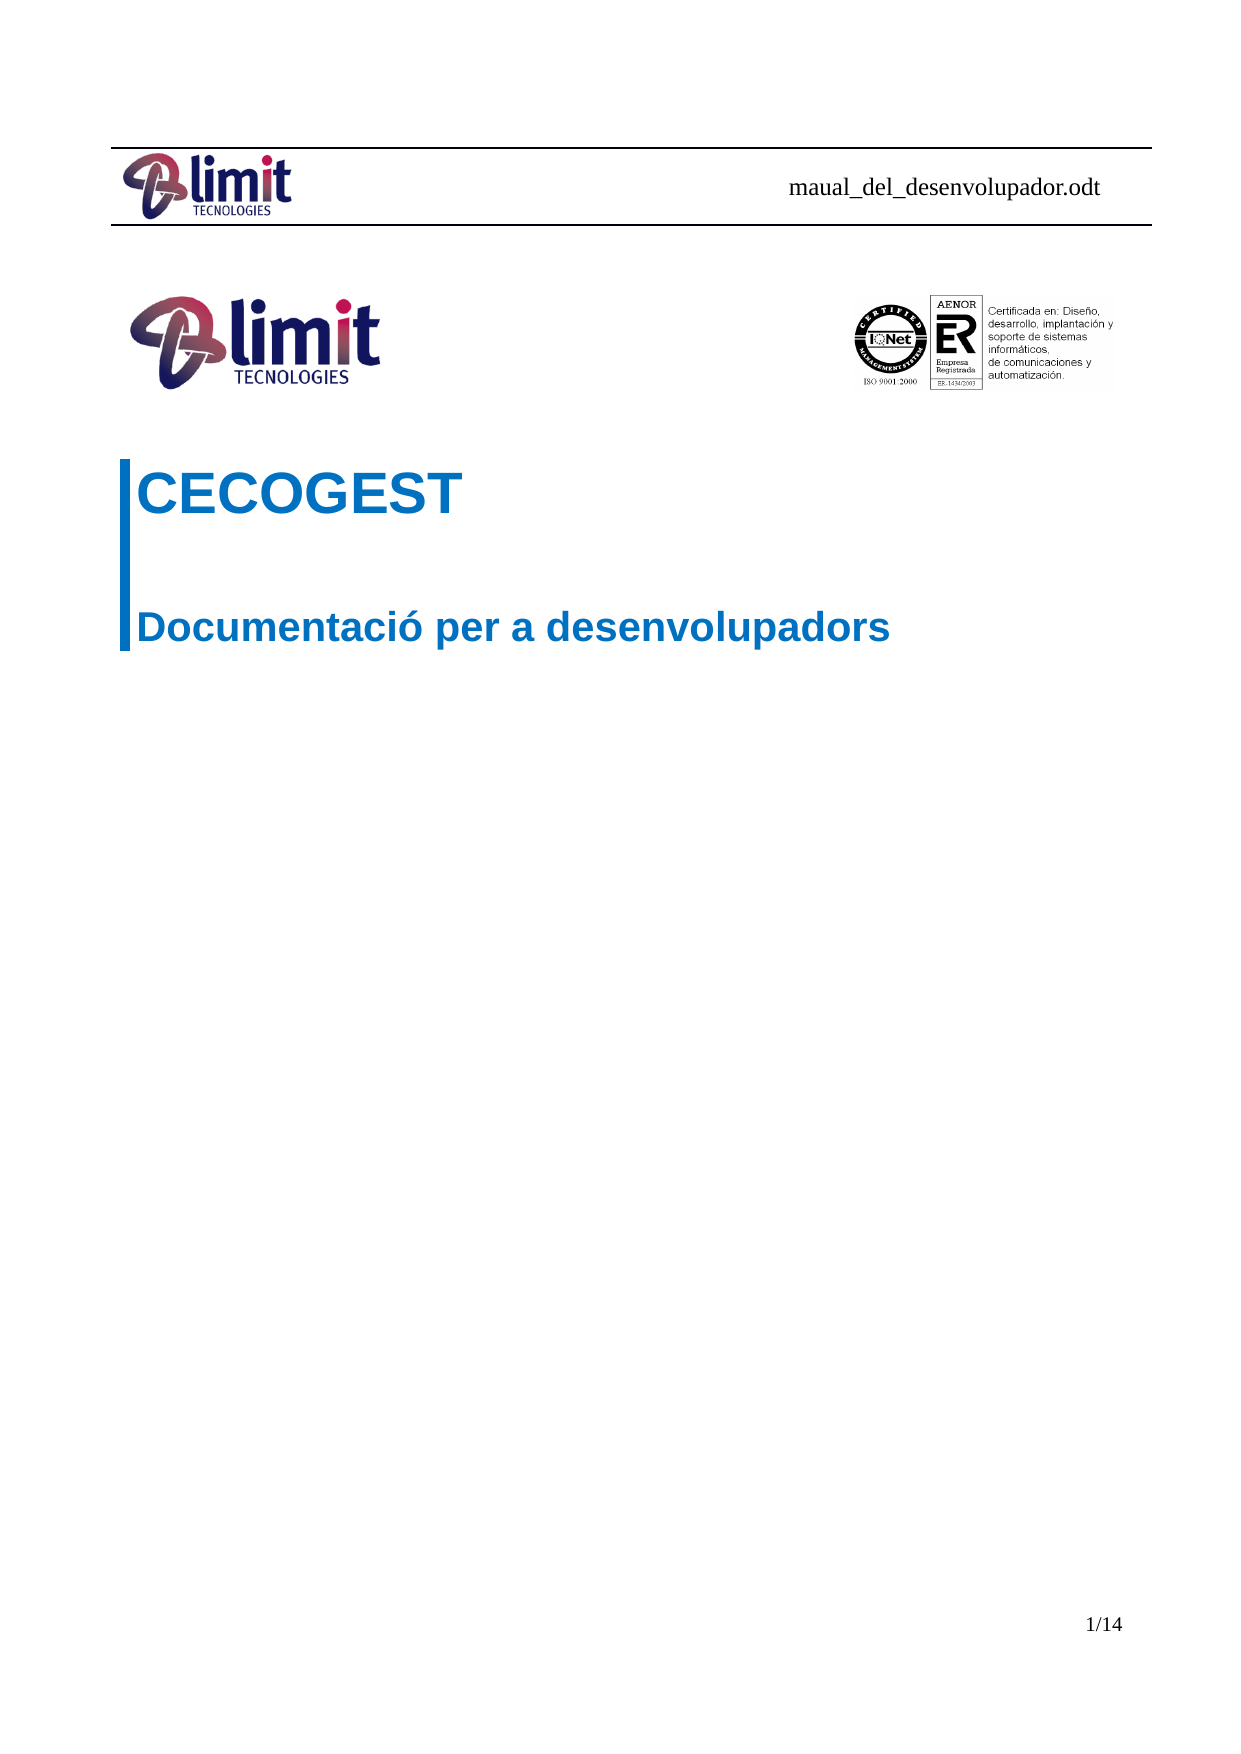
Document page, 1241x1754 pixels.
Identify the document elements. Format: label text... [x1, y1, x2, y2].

picture [123, 290, 388, 396]
picture [118, 148, 297, 224]
table_header [788, 284, 1122, 401]
table_header [118, 284, 453, 401]
table_cell Documentació per a desenvolupadors [130, 603, 1123, 651]
table_header [453, 284, 787, 401]
table_cell [130, 526, 1123, 603]
table_header CECOGEST [130, 459, 1123, 526]
picture [852, 294, 1117, 391]
